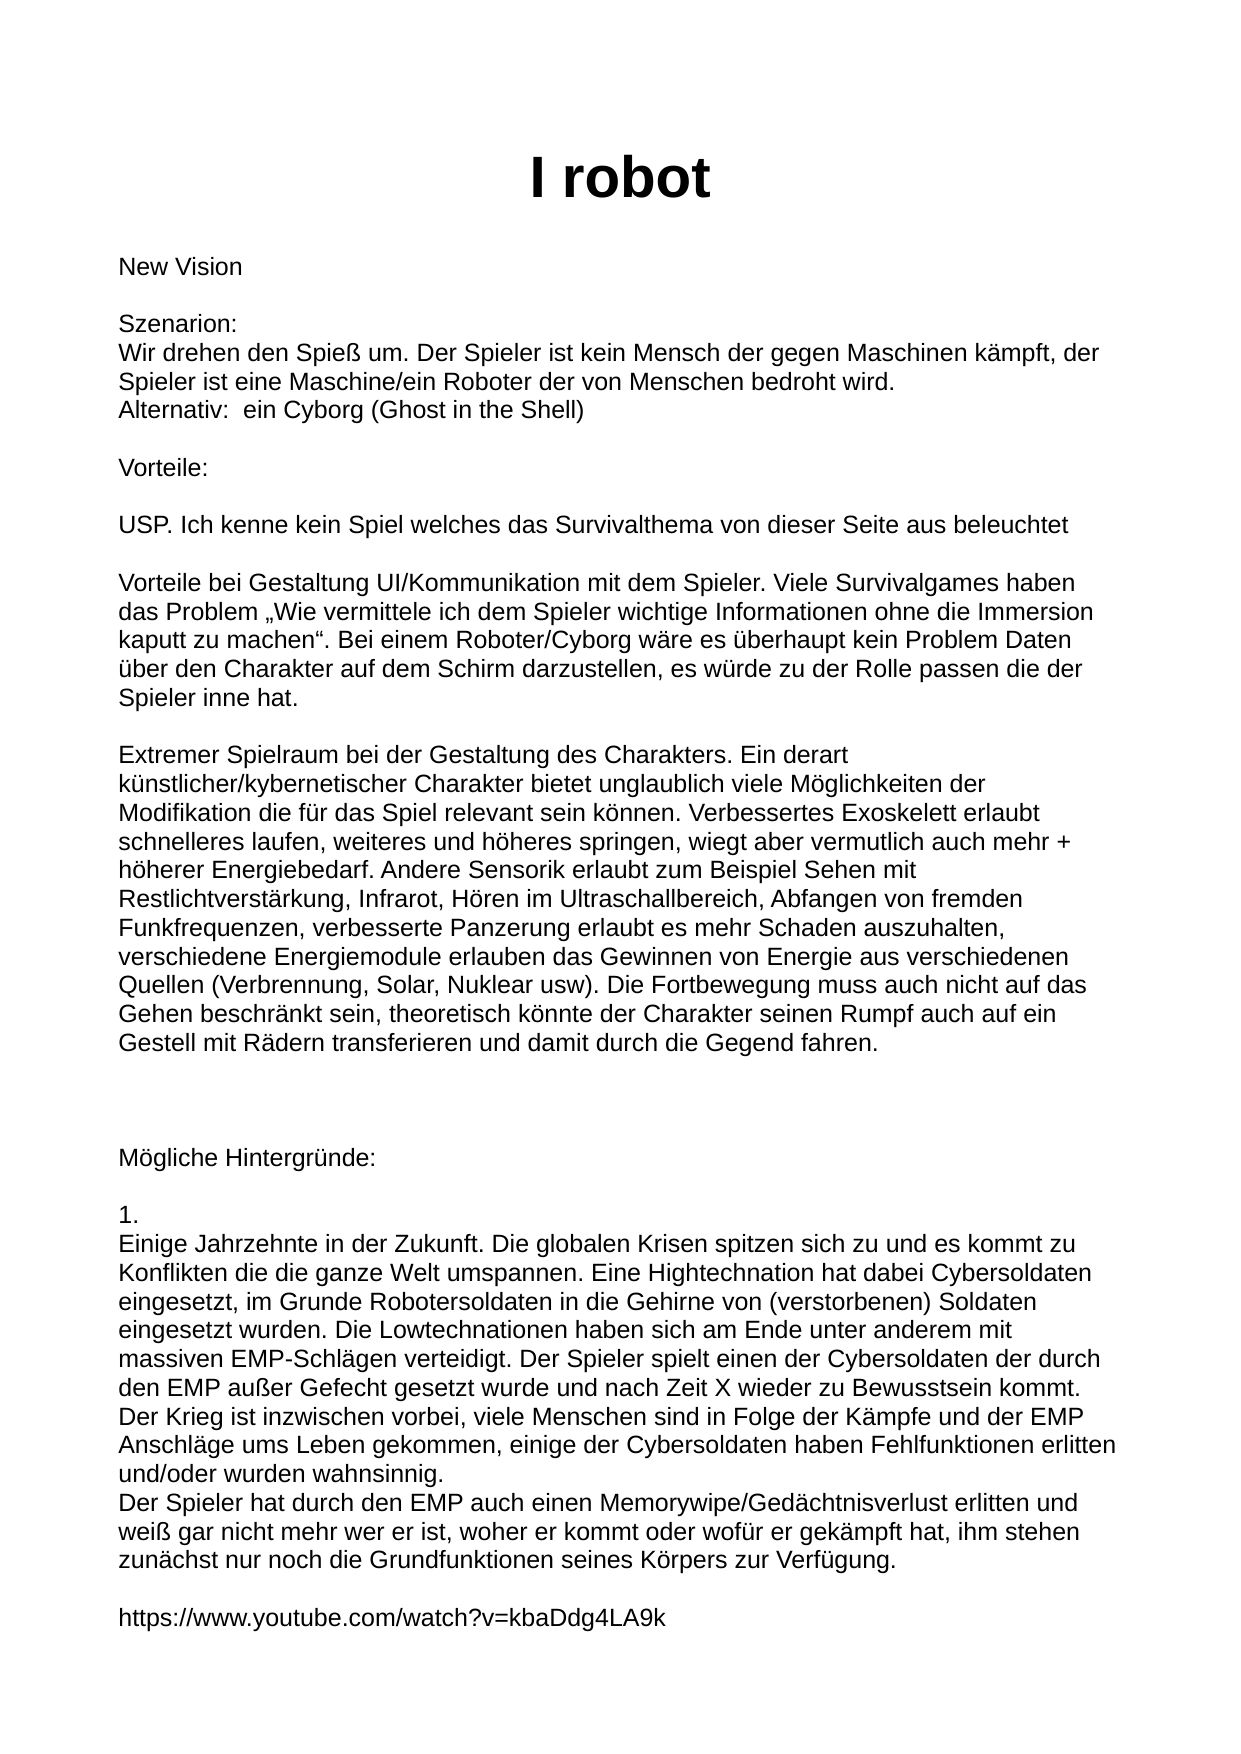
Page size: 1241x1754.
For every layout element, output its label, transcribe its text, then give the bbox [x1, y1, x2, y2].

text 1. [118, 1200, 1122, 1229]
text Szenarion: [118, 309, 1122, 338]
text USP. Ich kenne kein Spiel welches das Survivalthema von dieser Seite aus beleuchtet [118, 510, 1122, 539]
text Einige Jahrzehnte in der Zukunft. Die globalen Krisen spitzen sich zu und es kommt zu Konflikten die die ganze Welt umspannen. Eine Hightechnation hat dabei Cybersoldaten eingesetzt, im Grunde Robotersoldaten in die Gehirne von (verstorbenen) Soldaten eingesetzt wurden. Die Lowtechnationen haben sich am Ende unter anderem mit massiven EMP-Schlägen verteidigt. Der Spieler spielt einen der Cybersoldaten der durch den EMP außer Gefecht gesetzt wurde und nach Zeit X wieder zu Bewusstsein kommt. Der Krieg ist inzwischen vorbei, viele Menschen sind in Folge der Kämpfe und der EMP Anschläge ums Leben gekommen, einige der Cybersoldaten haben Fehlfunktionen erlitten und/oder wurden wahnsinnig. [118, 1229, 1122, 1488]
text New Vision [118, 251, 1122, 280]
text Der Spieler hat durch den EMP auch einen Memorywipe/Gedächtnisverlust erlitten und weiß gar nicht mehr wer er ist, woher er kommt oder wofür er gekämpft hat, ihm stehen zunächst nur noch die Grundfunktionen seines Körpers zur Verfügung. [118, 1488, 1122, 1574]
title I robot [118, 143, 1122, 210]
text Mögliche Hintergründe: [118, 1143, 1122, 1171]
text https://www.youtube.com/watch?v=kbaDdg4LA9k [118, 1603, 1122, 1631]
text Vorteile: [118, 453, 1122, 481]
text Extremer Spielraum bei der Gestaltung des Charakters. Ein derart künstlicher/kybernetischer Charakter bietet unglaublich viele Möglichkeiten der Modifikation die für das Spiel relevant sein können. Verbessertes Exoskelett erlaubt schnelleres laufen, weiteres und höheres springen, wiegt aber vermutlich auch mehr + höherer Energiebedarf. Andere Sensorik erlaubt zum Beispiel Sehen mit Restlichtverstärkung, Infrarot, Hören im Ultraschallbereich, Abfangen von fremden Funkfrequenzen, verbesserte Panzerung erlaubt es mehr Schaden auszuhalten, verschiedene Energiemodule erlauben das Gewinnen von Energie aus verschiedenen Quellen (Verbrennung, Solar, Nuklear usw). Die Fortbewegung muss auch nicht auf das Gehen beschränkt sein, theoretisch könnte der Charakter seinen Rumpf auch auf ein Gestell mit Rädern transferieren und damit durch die Gegend fahren. [118, 740, 1122, 1056]
text Wir drehen den Spieß um. Der Spieler ist kein Mensch der gegen Maschinen kämpft, der Spieler ist eine Maschine/ein Roboter der von Menschen bedroht wird. [118, 338, 1122, 395]
text Vorteile bei Gestaltung UI/Kommunikation mit dem Spieler. Viele Survivalgames haben das Problem „Wie vermittele ich dem Spieler wichtige Informationen ohne die Immersion kaputt zu machen“. Bei einem Roboter/Cyborg wäre es überhaupt kein Problem Daten über den Charakter auf dem Schirm darzustellen, es würde zu der Rolle passen die der Spieler inne hat. [118, 568, 1122, 711]
text Alternativ: ein Cyborg (Ghost in the Shell) [118, 395, 1122, 424]
